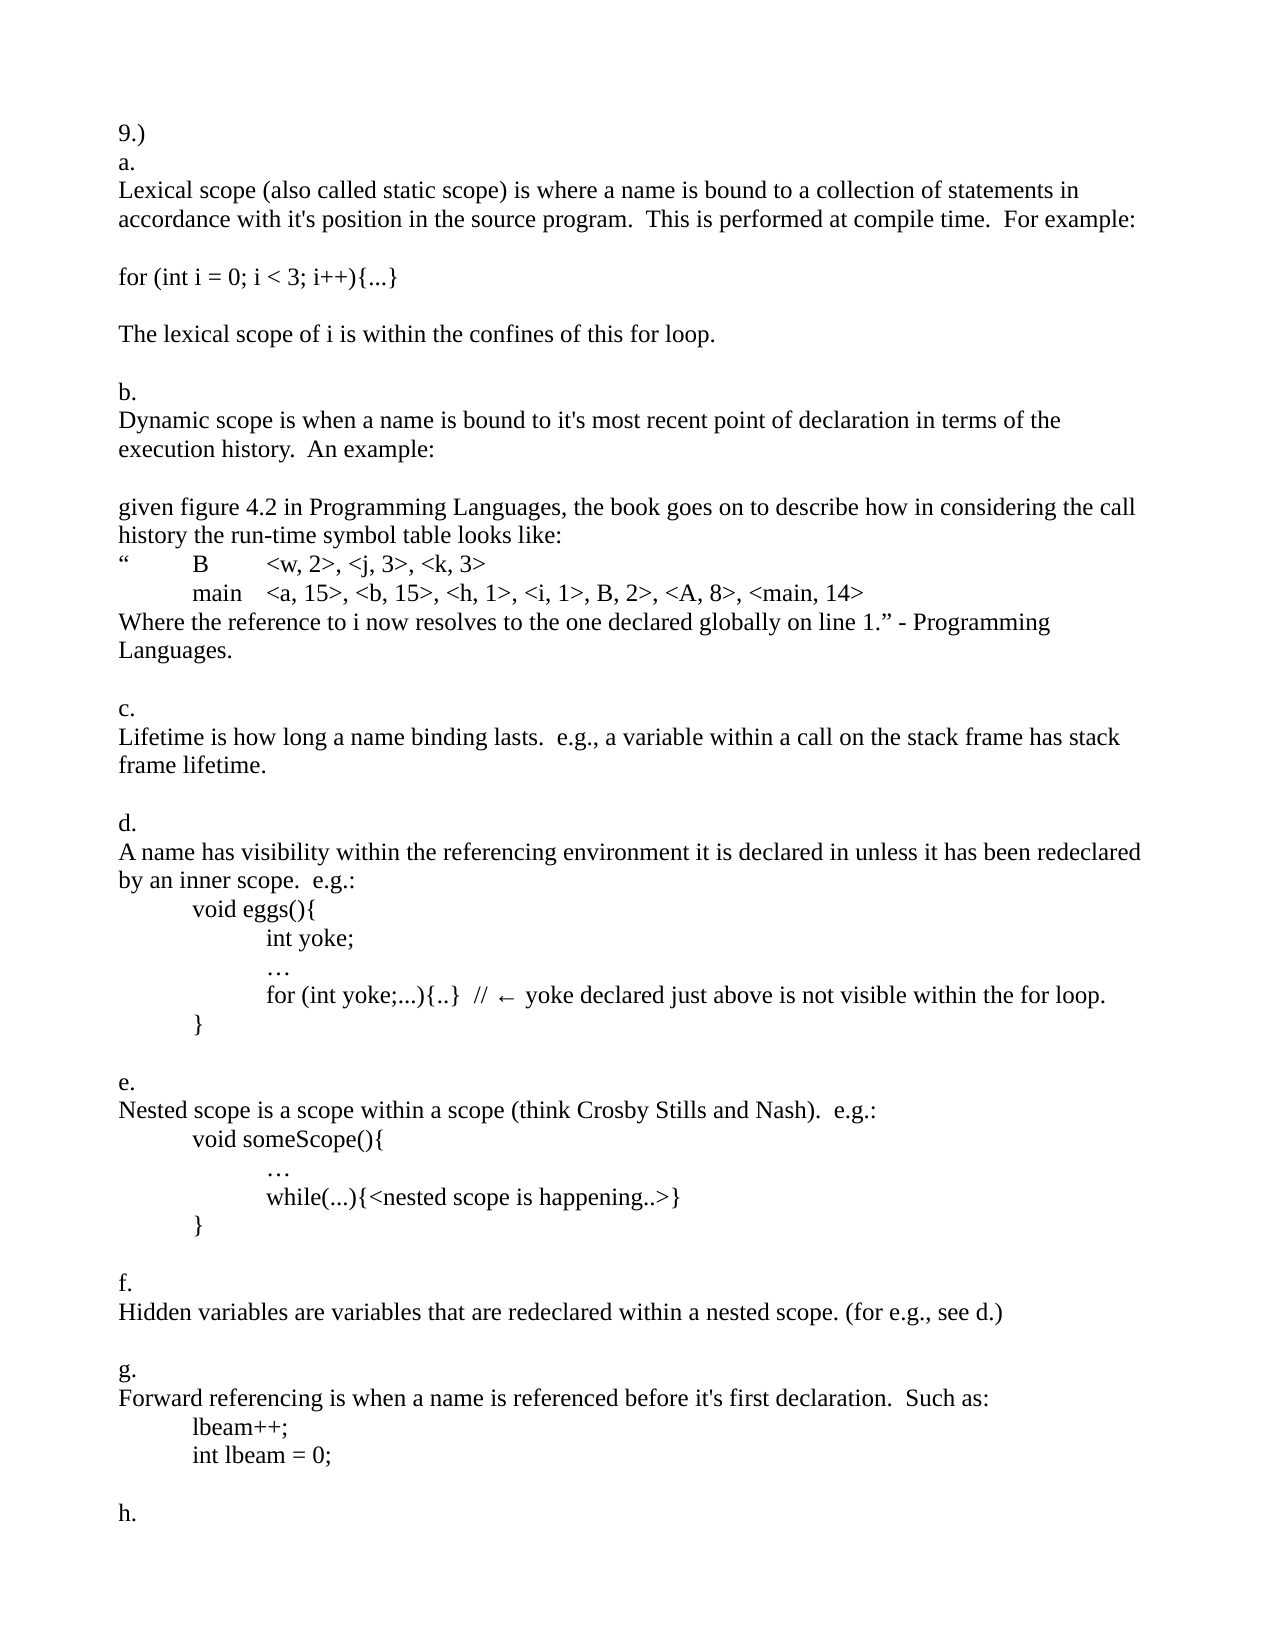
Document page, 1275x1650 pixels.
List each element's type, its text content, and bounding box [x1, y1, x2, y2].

text Forward referencing is when a name is referenced before it's first declaration. Such as: [118, 1383, 1157, 1412]
text c. [118, 693, 1157, 722]
text for (int i = 0; i < 3; i++){...} [118, 262, 1157, 291]
text while(...){<nested scope is happening..>} [118, 1182, 1157, 1211]
text Where the reference to i now resolves to the one declared globally on line 1.” - Programming Languages. [118, 607, 1157, 664]
text void someScope(){ [118, 1124, 1157, 1153]
text g. [118, 1354, 1157, 1383]
text b. [118, 377, 1157, 406]
text Lifetime is how long a name binding lasts. e.g., a variable within a call on the stack frame has stack frame lifetime. [118, 722, 1157, 779]
text a. [118, 147, 1157, 176]
text The lexical scope of i is within the confines of this for loop. [118, 319, 1157, 348]
text d. [118, 808, 1157, 837]
text void eggs(){ [118, 894, 1157, 923]
text } [118, 1009, 1157, 1038]
text given figure 4.2 in Programming Languages, the book goes on to describe how in considering the call history the run-time symbol table looks like: [118, 492, 1157, 549]
text Hidden variables are variables that are redeclared within a nested scope. (for e.g., see d.) [118, 1297, 1157, 1326]
text “ B <w, 2>, <j, 3>, <k, 3> [118, 549, 1157, 578]
text Dynamic scope is when a name is bound to it's most recent point of declaration in terms of the execution history. An example: [118, 406, 1157, 463]
text … [118, 952, 1157, 981]
text } [118, 1211, 1157, 1239]
text Lexical scope (also called static scope) is where a name is bound to a collection of statements in accordance with it's position in the source program. This is performed at compile time. For example: [118, 176, 1157, 233]
text … [118, 1153, 1157, 1182]
text Nested scope is a scope within a scope (think Crosby Stills and Nash). e.g.: [118, 1096, 1157, 1124]
text main <a, 15>, <b, 15>, <h, 1>, <i, 1>, B, 2>, <A, 8>, <main, 14> [118, 578, 1157, 607]
text lbeam++; [118, 1412, 1157, 1441]
text int yoke; [118, 923, 1157, 952]
text e. [118, 1067, 1157, 1096]
text A name has visibility within the referencing environment it is declared in unless it has been redeclared by an inner scope. e.g.: [118, 837, 1157, 894]
text f. [118, 1268, 1157, 1297]
text h. [118, 1498, 1157, 1527]
text for (int yoke;...){..} // ← yoke declared just above is not visible within the for loop. [118, 981, 1157, 1009]
text int lbeam = 0; [118, 1441, 1157, 1469]
text 9.) [118, 118, 1157, 147]
